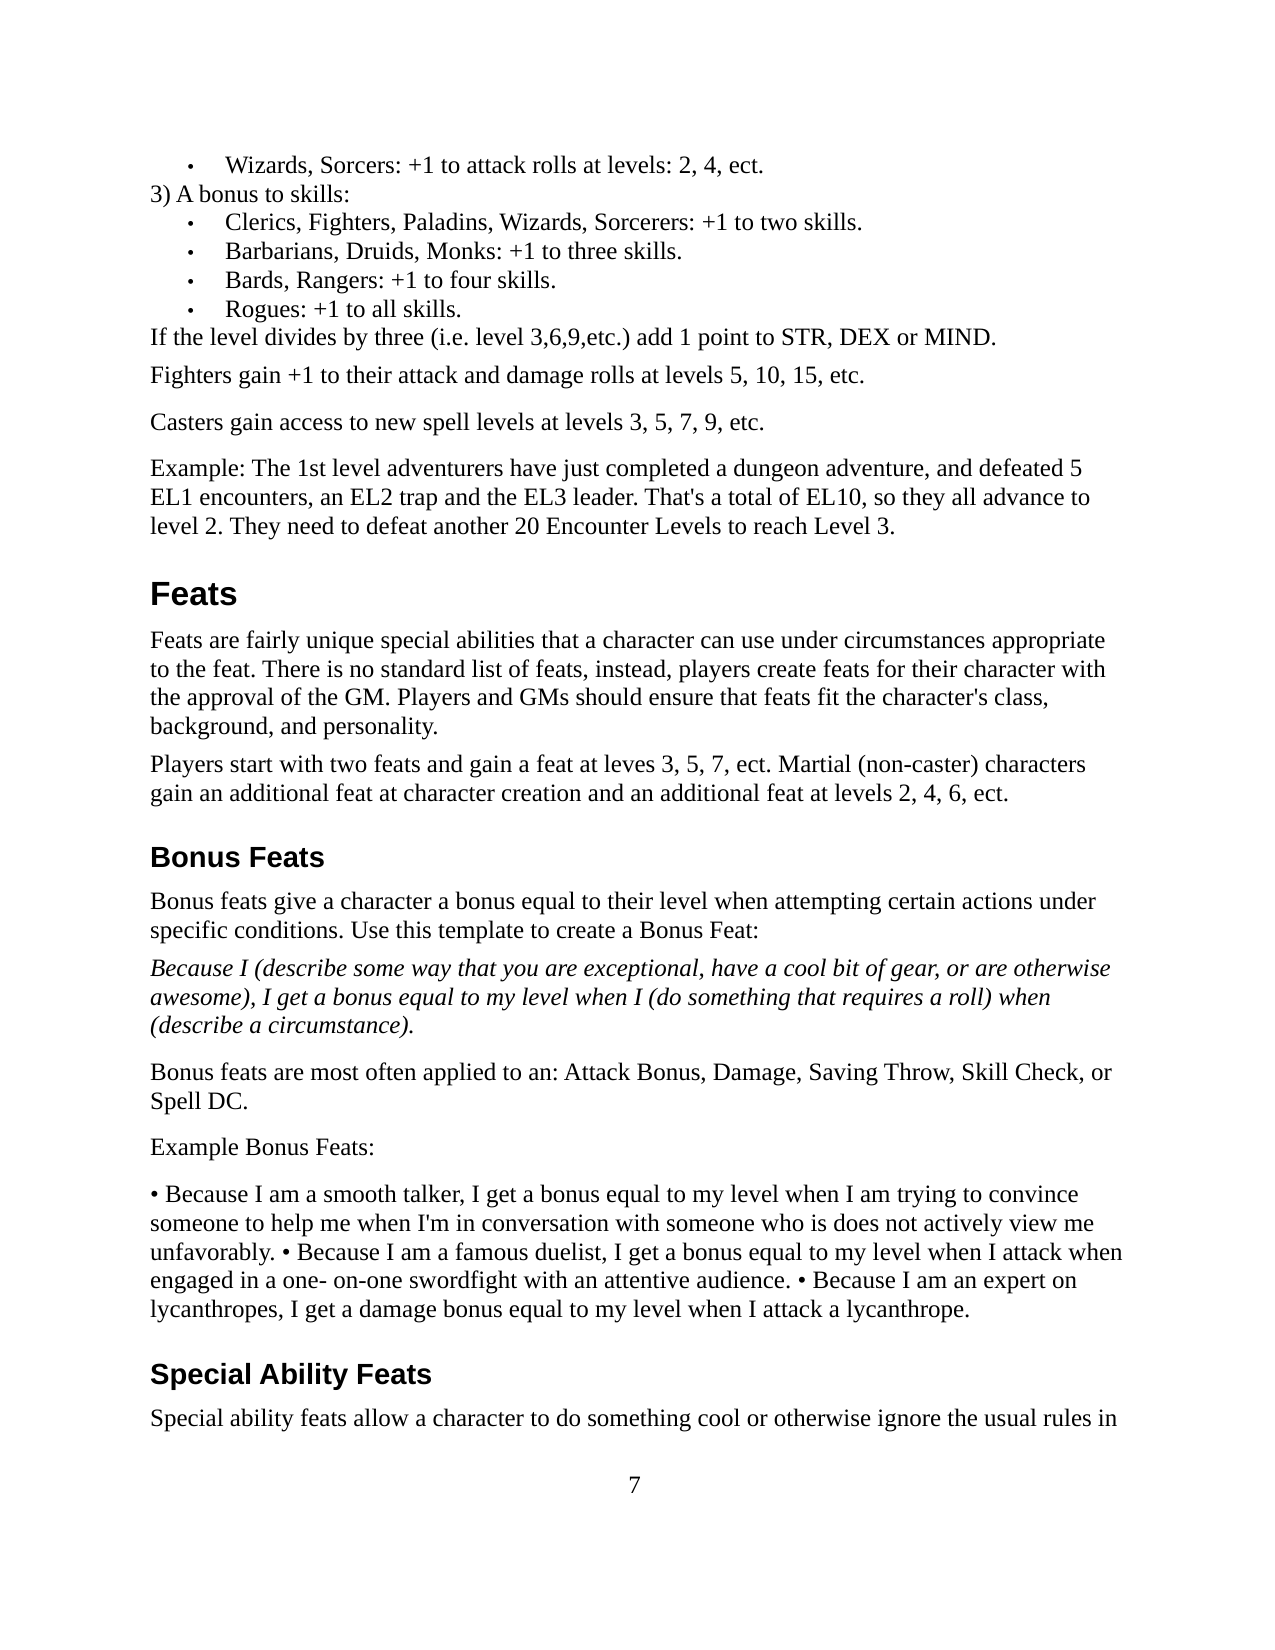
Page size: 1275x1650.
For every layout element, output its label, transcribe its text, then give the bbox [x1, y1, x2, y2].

text 3) A bonus to skills: [150, 179, 1125, 207]
text Players start with two feats and gain a feat at leves 3, 5, 7, ect. Martial (non-caster) characters gain an additional feat at character creation and an additional feat at levels 2, 4, 6, ect. [150, 749, 1125, 806]
list Rogues: +1 to all skills. [187, 294, 1125, 322]
text Example Bonus Feats: [150, 1132, 1125, 1161]
text If the level divides by three (i.e. level 3,6,9,etc.) add 1 point to STR, DEX or MIND. [150, 322, 1125, 351]
subtitle Feats [150, 574, 1125, 612]
subtitle Special Ability Feats [150, 1357, 1125, 1390]
text • Because I am a smooth talker, I get a bonus equal to my level when I am trying to convince someone to help me when I'm in conversation with someone who is does not actively view me unfavorably. • Because I am a famous duelist, I get a bonus equal to my level when I attack when engaged in a one- on-one swordfight with an attentive audience. • Because I am an expert on lycanthropes, I get a damage bonus equal to my level when I attack a lycanthrope. [150, 1179, 1125, 1323]
text Because I (describe some way that you are exceptional, have a cool bit of gear, or are otherwise awesome), I get a bonus equal to my level when I (do something that requires a roll) when (describe a circumstance). [150, 953, 1125, 1039]
text Feats are fairly unique special abilities that a character can use under circumstances appropriate to the feat. There is no standard list of feats, instead, players create feats for their character with the approval of the GM. Players and GMs should ensure that feats fit the character's class, background, and personality. [150, 625, 1125, 740]
text Casters gain access to new spell levels at levels 3, 5, 7, 9, etc. [150, 407, 1125, 436]
text Bonus feats give a character a bonus equal to their level when attempting certain actions under specific conditions. Use this template to create a Bonus Feat: [150, 886, 1125, 944]
text Fighters gain +1 to their attack and damage rolls at levels 5, 10, 15, etc. [150, 360, 1125, 389]
subtitle Bonus Feats [150, 840, 1125, 874]
text Special ability feats allow a character to do something cool or otherwise ignore the usual rules in [150, 1403, 1125, 1432]
list Wizards, Sorcers: +1 to attack rolls at levels: 2, 4, ect. [187, 150, 1125, 179]
list Clerics, Fighters, Paladins, Wizards, Sorcerers: +1 to two skills. [187, 207, 1125, 236]
text Example: The 1st level adventurers have just completed a dungeon adventure, and defeated 5 EL1 encounters, an EL2 trap and the EL3 leader. That's a total of EL10, so they all advance to level 2. They need to defeat another 20 Encounter Levels to reach Level 3. [150, 453, 1125, 540]
list Bards, Rangers: +1 to four skills. [187, 265, 1125, 294]
text Bonus feats are most often applied to an: Attack Bonus, Damage, Saving Throw, Skill Check, or Spell DC. [150, 1057, 1125, 1114]
list Barbarians, Druids, Monks: +1 to three skills. [187, 236, 1125, 265]
